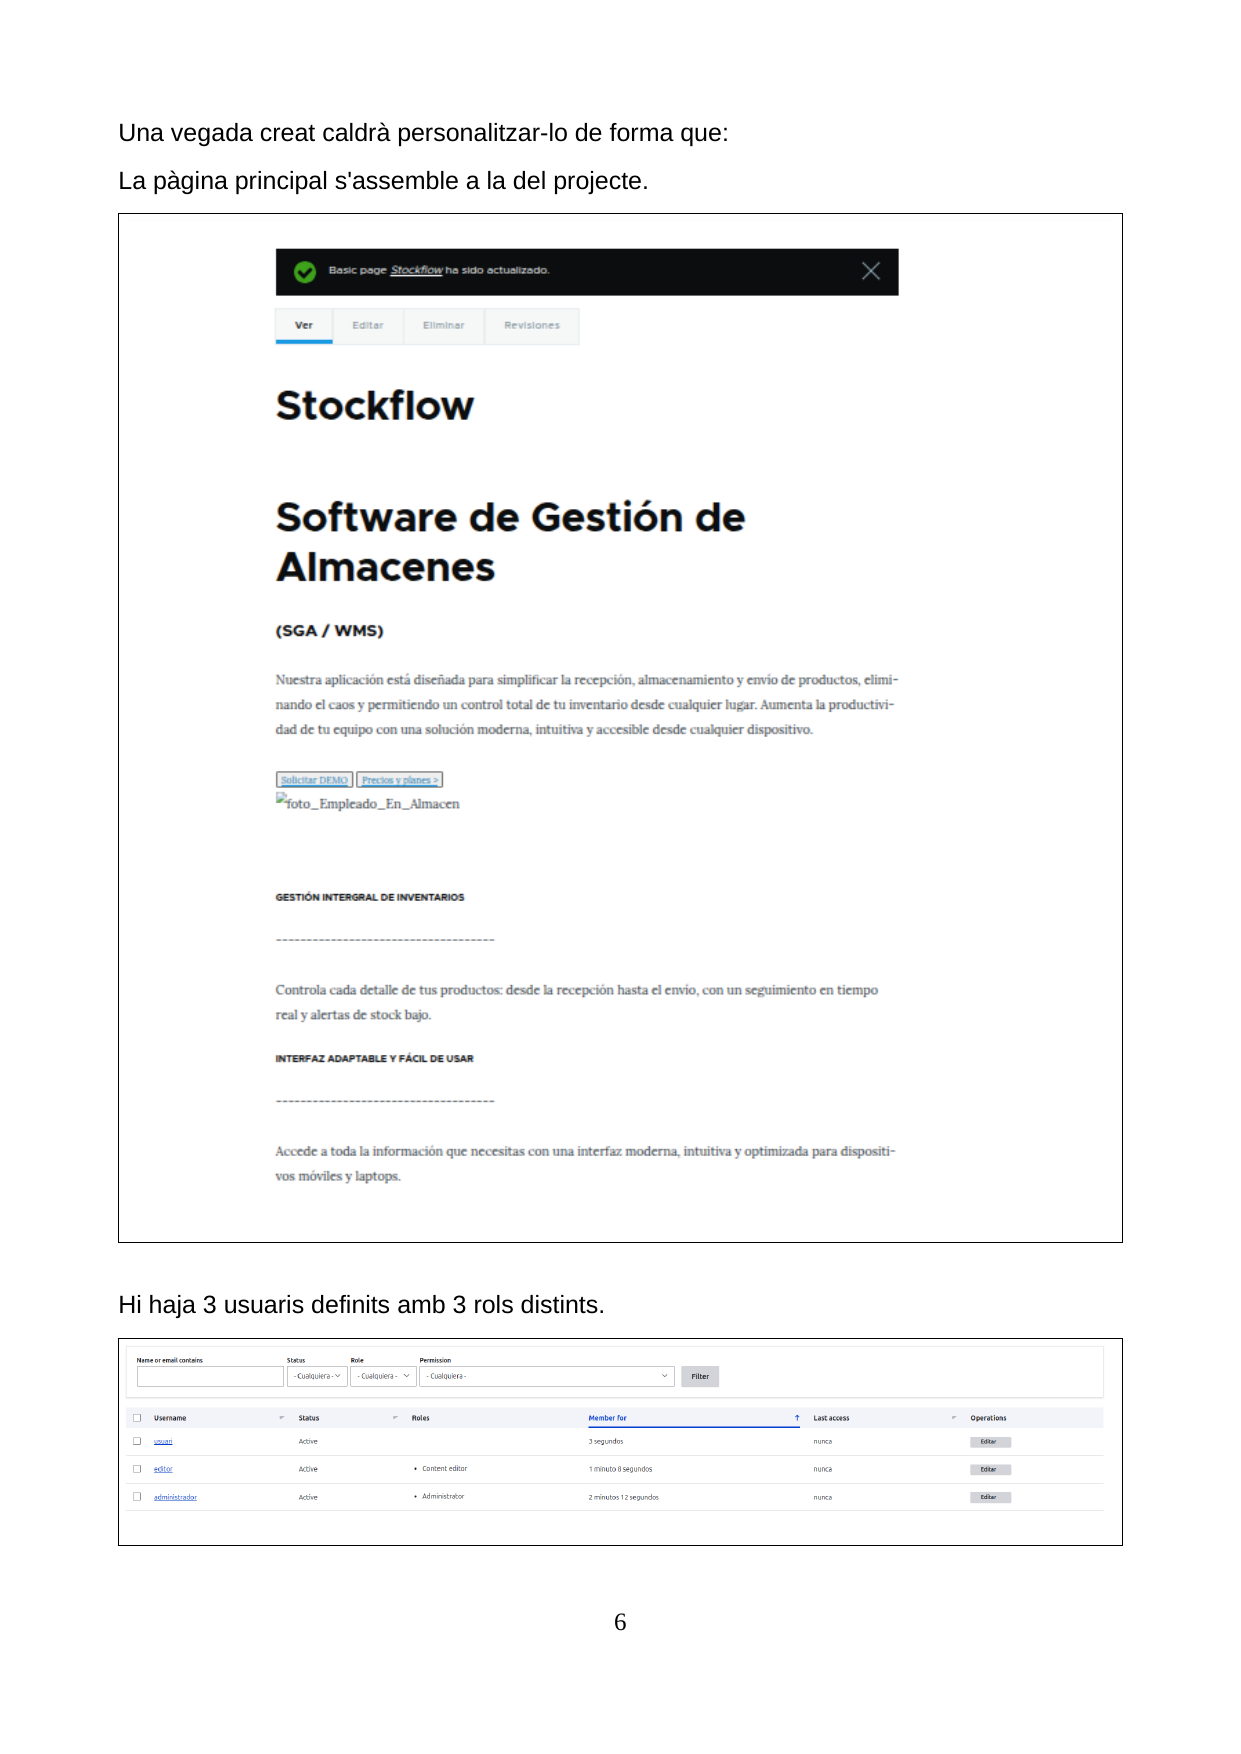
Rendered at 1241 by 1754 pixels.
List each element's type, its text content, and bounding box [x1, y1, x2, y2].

text Una vegada creat caldrà personalitzar-lo de forma que: [118, 118, 1122, 147]
picture [123, 220, 1117, 1207]
table_header [119, 1339, 1122, 1545]
table_header [119, 214, 1122, 1242]
text La pàgina principal s'assemble a la del projecte. [118, 166, 1122, 194]
picture [123, 1344, 1117, 1511]
text Hi haja 3 usuaris definits amb 3 rols distints. [118, 1290, 1122, 1319]
